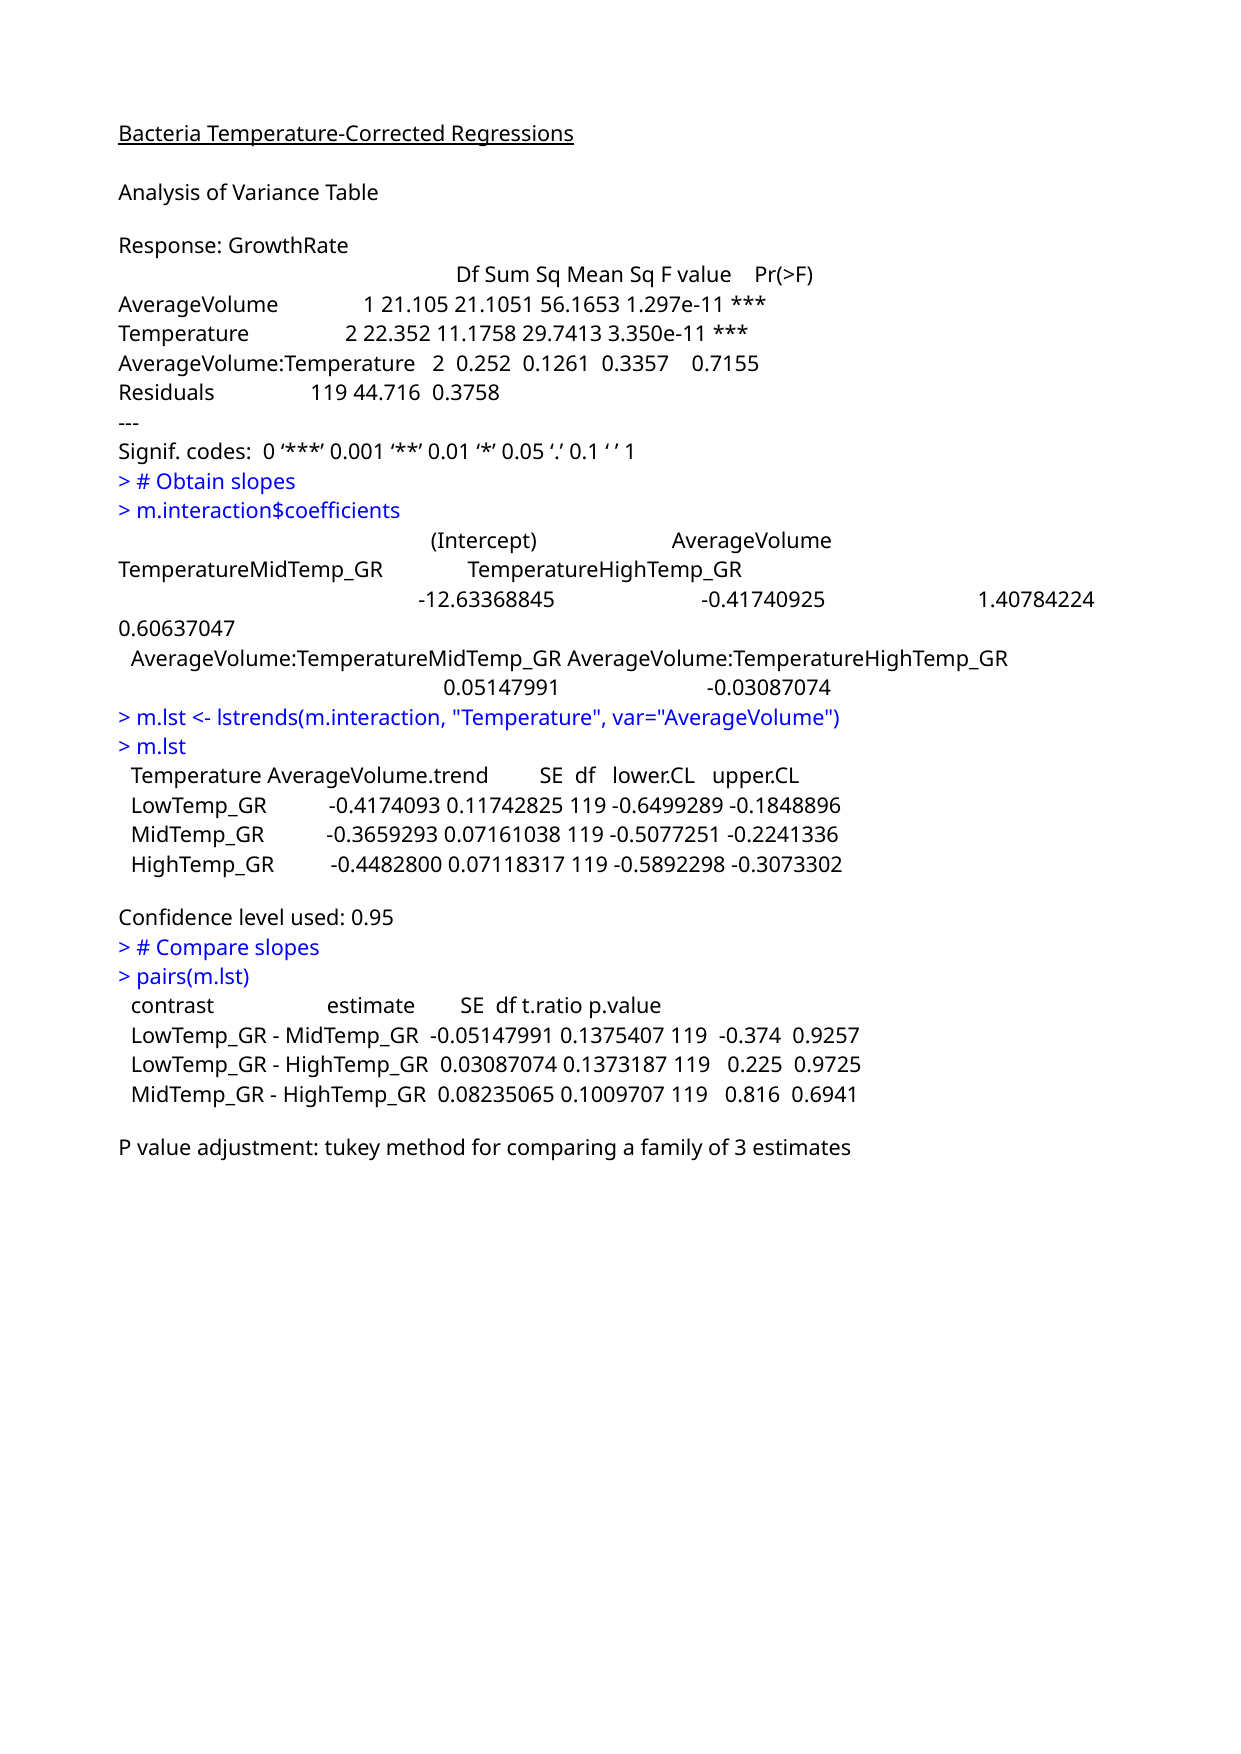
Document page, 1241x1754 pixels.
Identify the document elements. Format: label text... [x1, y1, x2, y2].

text > m.interaction$coefficients [118, 496, 1122, 525]
text Temperature 2 22.352 11.1758 29.7413 3.350e-11 *** [118, 319, 1122, 348]
text 0.05147991 -0.03087074 [118, 672, 1122, 702]
text > # Obtain slopes [118, 466, 1122, 496]
text Analysis of Variance Table [118, 177, 1122, 207]
text Df Sum Sq Mean Sq F value Pr(>F) [118, 260, 1122, 289]
text P value adjustment: tukey method for comparing a family of 3 estimates [118, 1132, 1122, 1162]
text LowTemp_GR -0.4174093 0.11742825 119 -0.6499289 -0.1848896 [118, 790, 1122, 820]
text MidTemp_GR -0.3659293 0.07161038 119 -0.5077251 -0.2241336 [118, 820, 1122, 849]
text AverageVolume:TemperatureMidTemp_GR AverageVolume:TemperatureHighTemp_GR [118, 643, 1122, 672]
text MidTemp_GR - HighTemp_GR 0.08235065 0.1009707 119 0.816 0.6941 [118, 1079, 1122, 1109]
text > # Compare slopes [118, 932, 1122, 961]
text -12.63368845 -0.41740925 1.40784224 0.60637047 [118, 584, 1122, 643]
text AverageVolume:Temperature 2 0.252 0.1261 0.3357 0.7155 [118, 348, 1122, 378]
text Confidence level used: 0.95 [118, 902, 1122, 932]
text --- [118, 407, 1122, 437]
text AverageVolume 1 21.105 21.1051 56.1653 1.297e-11 *** [118, 289, 1122, 319]
text (Intercept) AverageVolume TemperatureMidTemp_GR TemperatureHighTemp_GR [118, 525, 1122, 584]
text Signif. codes: 0 ‘***’ 0.001 ‘**’ 0.01 ‘*’ 0.05 ‘.’ 0.1 ‘ ’ 1 [118, 437, 1122, 466]
text Response: GrowthRate [118, 230, 1122, 260]
text LowTemp_GR - HighTemp_GR 0.03087074 0.1373187 119 0.225 0.9725 [118, 1050, 1122, 1079]
text LowTemp_GR - MidTemp_GR -0.05147991 0.1375407 119 -0.374 0.9257 [118, 1020, 1122, 1050]
text > m.lst <- lstrends(m.interaction, "Temperature", var="AverageVolume") [118, 702, 1122, 731]
text > m.lst [118, 731, 1122, 761]
text HighTemp_GR -0.4482800 0.07118317 119 -0.5892298 -0.3073302 [118, 849, 1122, 879]
text Residuals 119 44.716 0.3758 [118, 378, 1122, 407]
text > pairs(m.lst) [118, 961, 1122, 991]
text Bacteria Temperature-Corrected Regressions [118, 118, 1122, 148]
text contrast estimate SE df t.ratio p.value [118, 991, 1122, 1020]
text Temperature AverageVolume.trend SE df lower.CL upper.CL [118, 761, 1122, 790]
